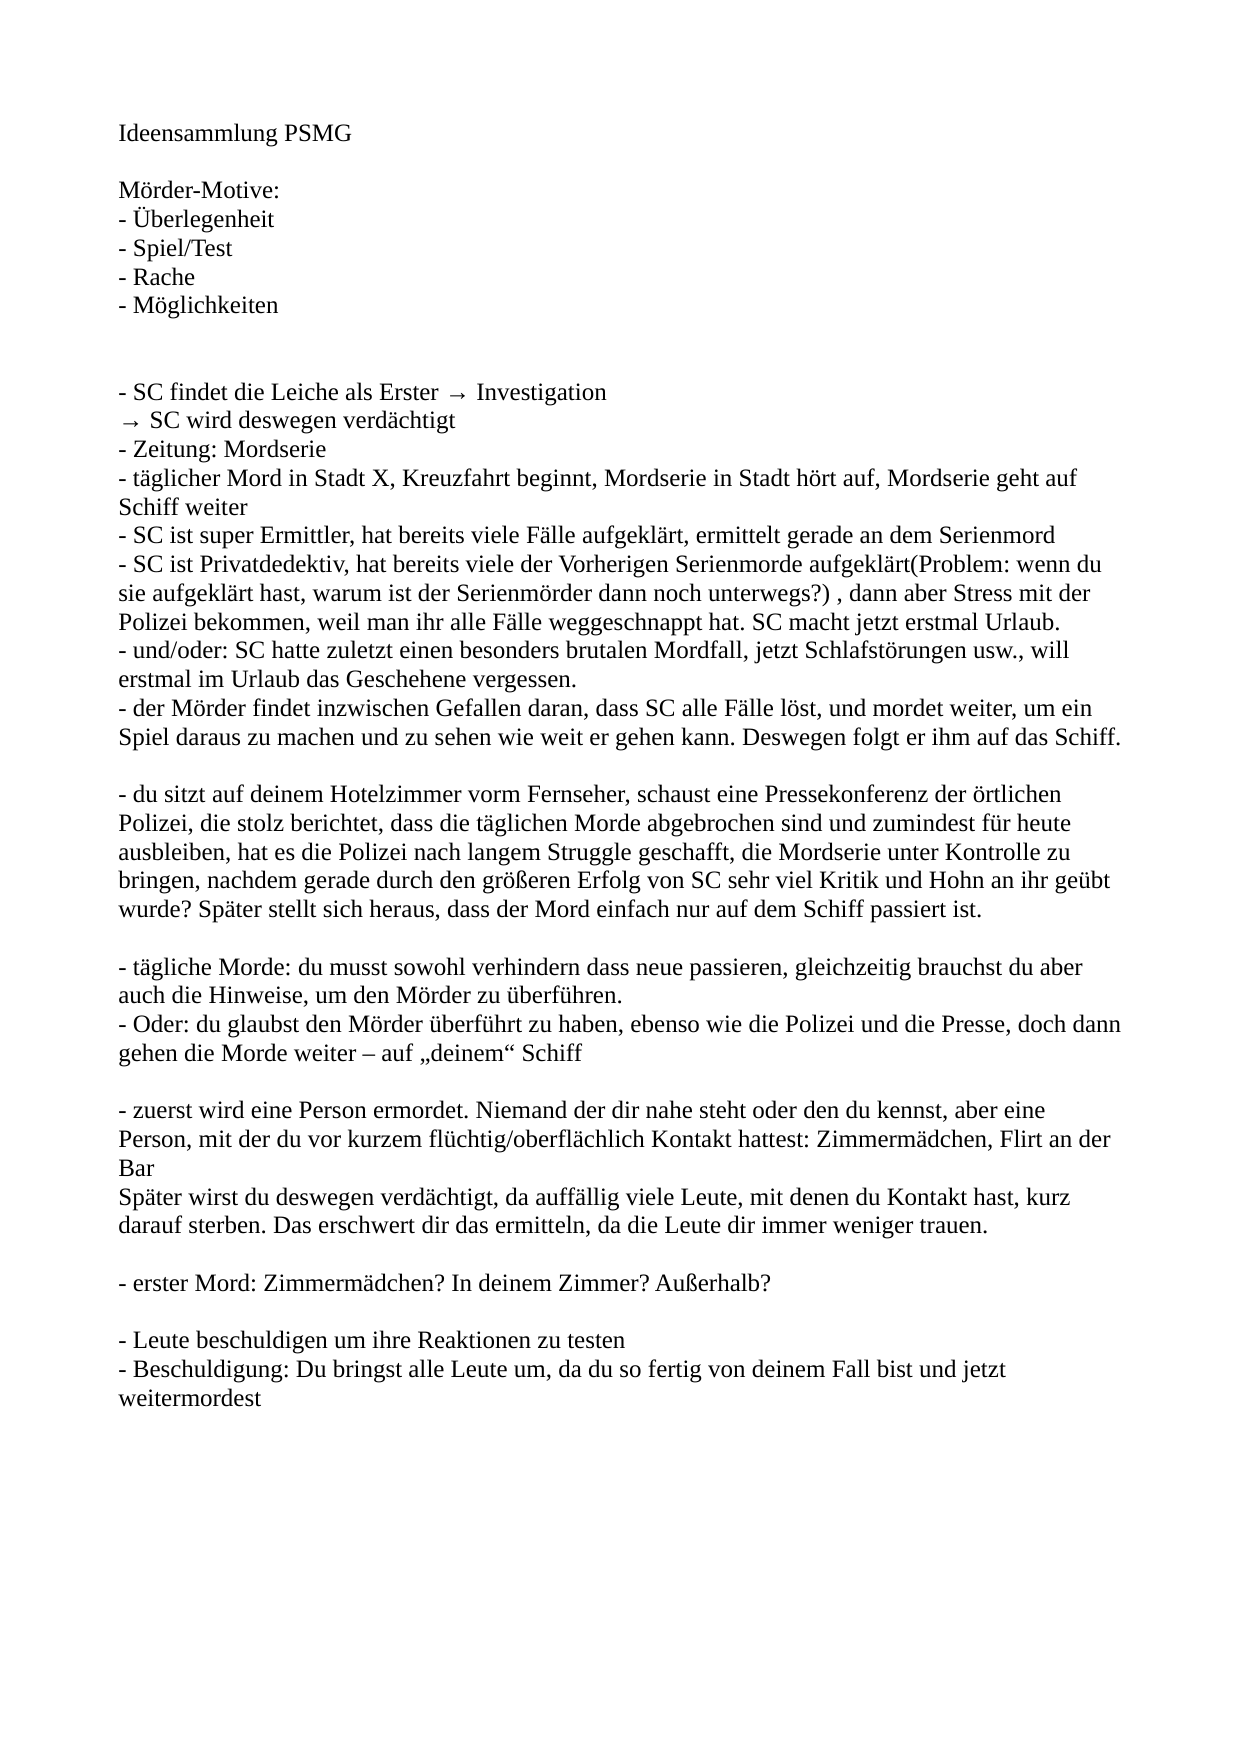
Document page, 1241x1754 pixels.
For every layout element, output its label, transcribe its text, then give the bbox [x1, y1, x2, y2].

text Mörder-Motive: - Überlegenheit - Spiel/Test - Rache - Möglichkeiten - SC findet die Leiche als Erster → Investigation → SC wird deswegen verdächtigt - Zeitung: Mordserie - täglicher Mord in Stadt X, Kreuzfahrt beginnt, Mordserie in Stadt hört auf, Mordserie geht auf Schiff weiter - SC ist super Ermittler, hat bereits viele Fälle aufgeklärt, ermittelt gerade an dem Serienmord - SC ist Privatdedektiv, hat bereits viele der Vorherigen Serienmorde aufgeklärt(Problem: wenn du sie aufgeklärt hast, warum ist der Serienmörder dann noch unterwegs?) , dann aber Stress mit der Polizei bekommen, weil man ihr alle Fälle weggeschnappt hat. SC macht jetzt erstmal Urlaub. - und/oder: SC hatte zuletzt einen besonders brutalen Mordfall, jetzt Schlafstörungen usw., will erstmal im Urlaub das Geschehene vergessen. - der Mörder findet inzwischen Gefallen daran, dass SC alle Fälle löst, und mordet weiter, um ein Spiel daraus zu machen und zu sehen wie weit er gehen kann. Deswegen folgt er ihm auf das Schiff. [118, 176, 1122, 779]
text - tägliche Morde: du musst sowohl verhindern dass neue passieren, gleichzeitig brauchst du aber auch die Hinweise, um den Mörder zu überführen. - Oder: du glaubst den Mörder überführt zu haben, ebenso wie die Polizei und die Presse, doch dann gehen die Morde weiter – auf „deinem“ Schiff - zuerst wird eine Person ermordet. Niemand der dir nahe steht oder den du kennst, aber eine Person, mit der du vor kurzem flüchtig/oberflächlich Kontakt hattest: Zimmermädchen, Flirt an der Bar Später wirst du deswegen verdächtigt, da auffällig viele Leute, mit denen du Kontakt hast, kurz darauf sterben. Das erschwert dir das ermitteln, da die Leute dir immer weniger trauen. - erster Mord: Zimmermädchen? In deinem Zimmer? Außerhalb? - Leute beschuldigen um ihre Reaktionen zu testen - Beschuldigung: Du bringst alle Leute um, da du so fertig von deinem Fall bist und jetzt weitermordest [118, 952, 1122, 1412]
text Ideensammlung PSMG [118, 118, 1122, 147]
text - du sitzt auf deinem Hotelzimmer vorm Fernseher, schaust eine Pressekonferenz der örtlichen Polizei, die stolz berichtet, dass die täglichen Morde abgebrochen sind und zumindest für heute ausbleiben, hat es die Polizei nach langem Struggle geschafft, die Mordserie unter Kontrolle zu bringen, nachdem gerade durch den größeren Erfolg von SC sehr viel Kritik und Hohn an ihr geübt wurde? Später stellt sich heraus, dass der Mord einfach nur auf dem Schiff passiert ist. [118, 779, 1122, 952]
